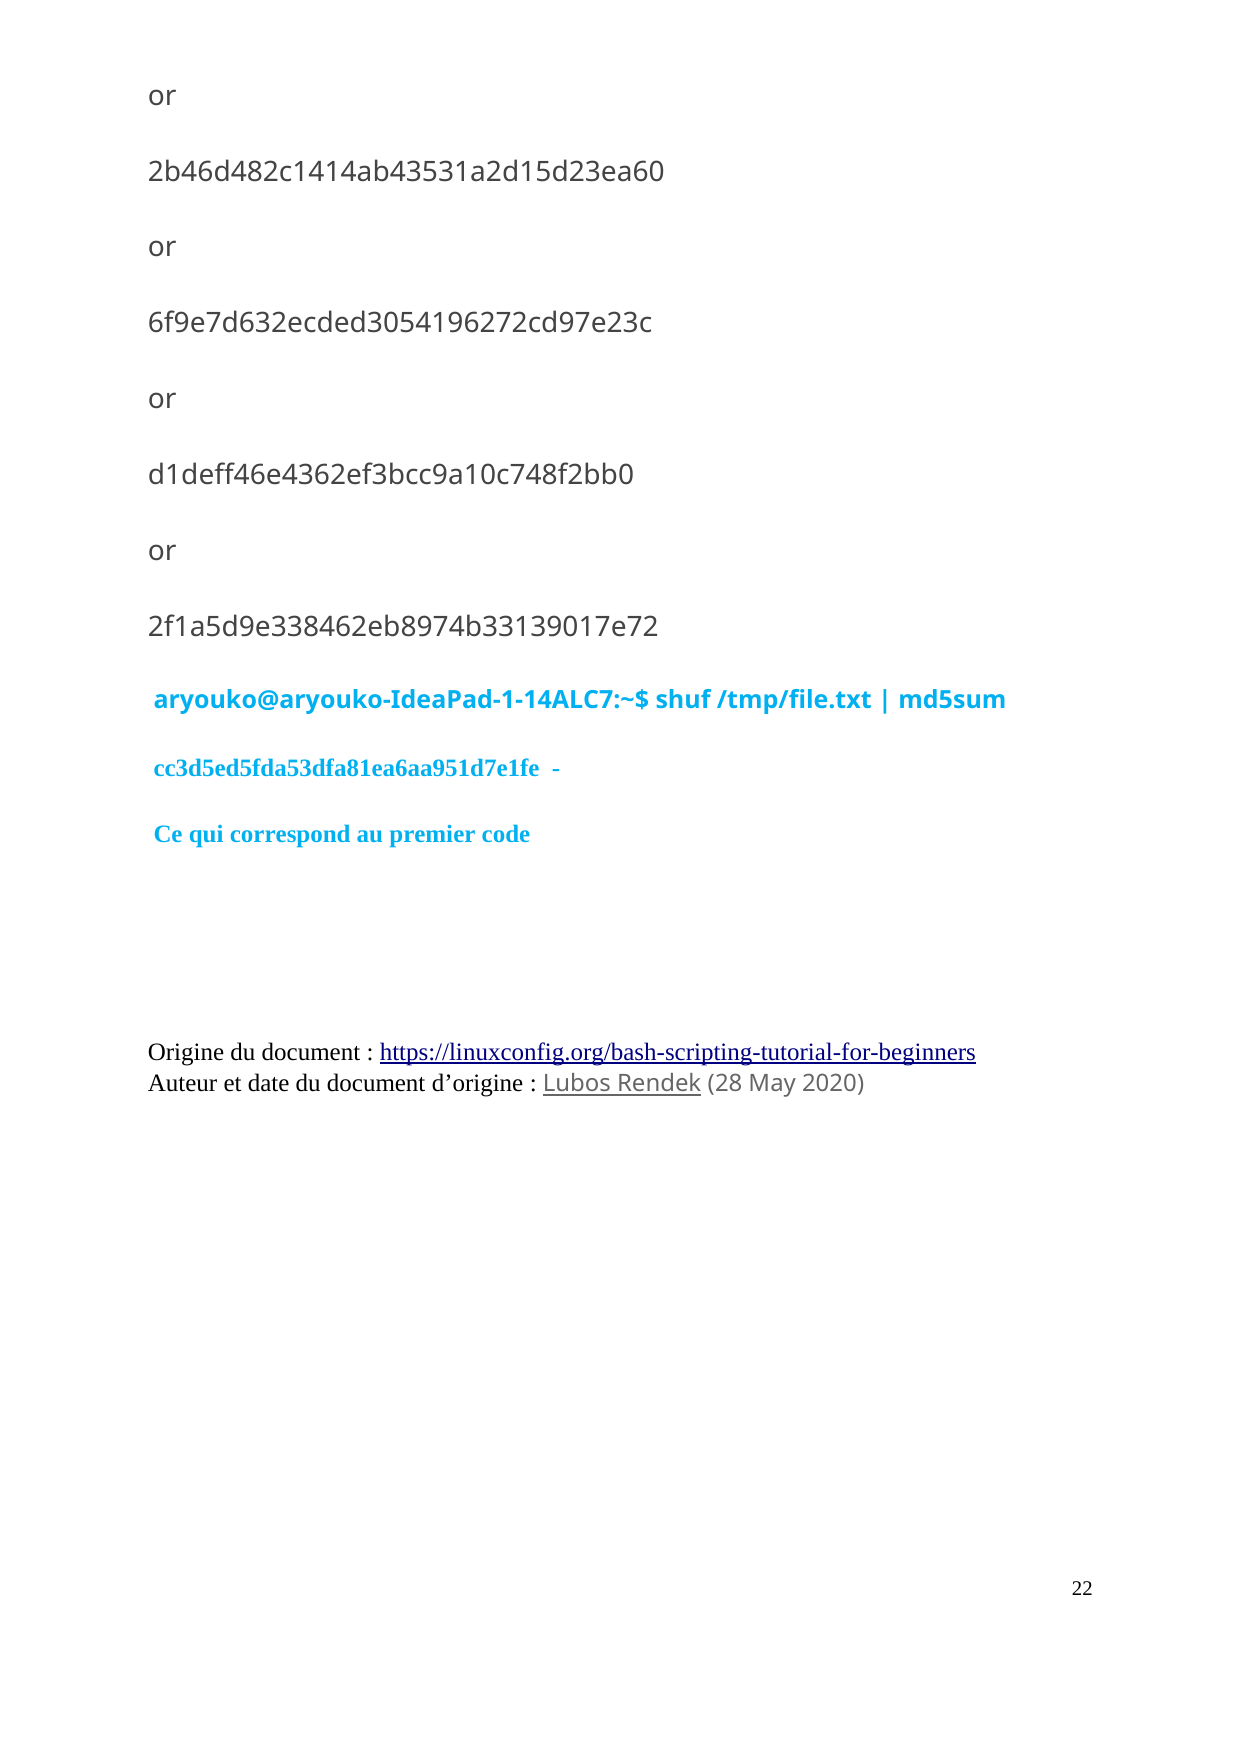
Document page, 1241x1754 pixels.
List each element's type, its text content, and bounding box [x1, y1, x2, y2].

text 2f1a5d9e338462eb8974b33139017e72 [148, 606, 1092, 644]
text aryouko@aryouko-IdeaPad-1-14ALC7:~$ shuf /tmp/file.txt | md5sum [153, 682, 1092, 716]
text or [148, 227, 1092, 265]
text 2b46d482c1414ab43531a2d15d23ea60 [148, 151, 1092, 189]
text d1deff46e4362ef3bcc9a10c748f2bb0 [148, 454, 1092, 492]
text Origine du document : https://linuxconfig.org/bash-scripting-tutorial-for-beginners [148, 1037, 1092, 1066]
text or [148, 530, 1092, 568]
text Auteur et date du document d’origine : Lubos Rendek (28 May 2020) [148, 1066, 1092, 1099]
text cc3d5ed5fda53dfa81ea6aa951d7e1fe - [153, 753, 1092, 782]
text or [148, 378, 1092, 417]
text or [148, 75, 1092, 113]
text Ce qui correspond au premier code [153, 819, 1092, 848]
text 6f9e7d632ecded3054196272cd97e23c [148, 302, 1092, 341]
